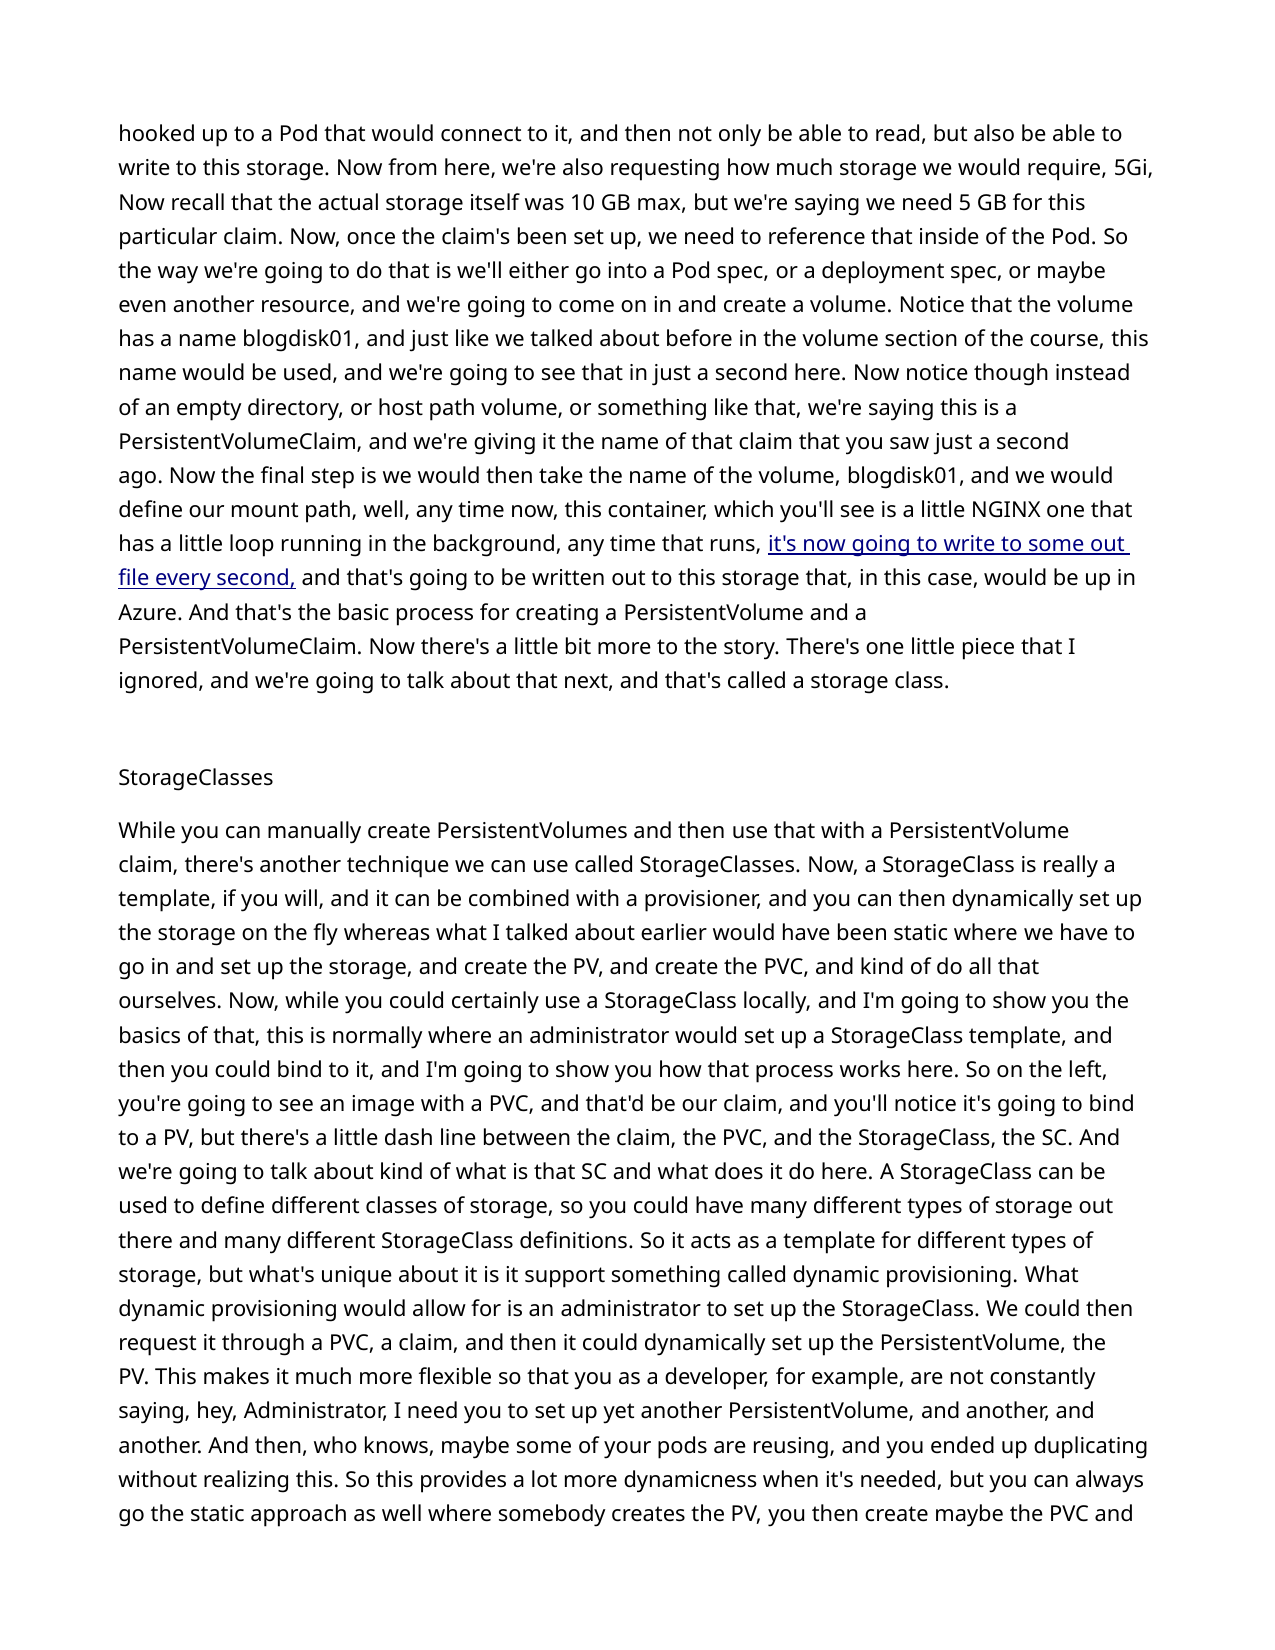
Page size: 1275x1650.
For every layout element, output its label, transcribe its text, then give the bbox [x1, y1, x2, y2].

text hooked up to a Pod that would connect to it, and then not only be able to read, but also be able to write to this storage. Now from here, we're also requesting how much storage we would require, 5Gi, Now recall that the actual storage itself was 10 GB max, but we're saying we need 5 GB for this particular claim. Now, once the claim's been set up, we need to reference that inside of the Pod. So the way we're going to do that is we'll either go into a Pod spec, or a deployment spec, or maybe even another resource, and we're going to come on in and create a volume. Notice that the volume has a name blogdisk01, and just like we talked about before in the volume section of the course, this name would be used, and we're going to see that in just a second here. Now notice though instead of an empty directory, or host path volume, or something like that, we're saying this is a PersistentVolumeClaim, and we're giving it the name of that claim that you saw just a second ago. Now the final step is we would then take the name of the volume, blogdisk01, and we would define our mount path, well, any time now, this container, which you'll see is a little NGINX one that has a little loop running in the background, any time that runs, it's now going to write to some out file every second, and that's going to be written out to this storage that, in this case, would be up in Azure. And that's the basic process for creating a PersistentVolume and a PersistentVolumeClaim. Now there's a little bit more to the story. There's one little piece that I ignored, and we're going to talk about that next, and that's called a storage class. [118, 118, 1157, 694]
text While you can manually create PersistentVolumes and then use that with a PersistentVolume claim, there's another technique we can use called StorageClasses. Now, a StorageClass is really a template, if you will, and it can be combined with a provisioner, and you can then dynamically set up the storage on the fly whereas what I talked about earlier would have been static where we have to go in and set up the storage, and create the PV, and create the PVC, and kind of do all that ourselves. Now, while you could certainly use a StorageClass locally, and I'm going to show you the basics of that, this is normally where an administrator would set up a StorageClass template, and then you could bind to it, and I'm going to show you how that process works here. So on the left, you're going to see an image with a PVC, and that'd be our claim, and you'll notice it's going to bind to a PV, but there's a little dash line between the claim, the PVC, and the StorageClass, the SC. And we're going to talk about kind of what is that SC and what does it do here. A StorageClass can be used to define different classes of storage, so you could have many different types of storage out there and many different StorageClass definitions. So it acts as a template for different types of storage, but what's unique about it is it support something called dynamic provisioning. What dynamic provisioning would allow for is an administrator to set up the StorageClass. We could then request it through a PVC, a claim, and then it could dynamically set up the PersistentVolume, the PV. This makes it much more flexible so that you as a developer, for example, are not constantly saying, hey, Administrator, I need you to set up yet another PersistentVolume, and another, and another. And then, who knows, maybe some of your pods are reusing, and you ended up duplicating without realizing this. So this provides a lot more dynamicness when it's needed, but you can always go the static approach as well where somebody creates the PV, you then create maybe the PVC and [118, 815, 1157, 1528]
subtitle StorageClasses [118, 761, 1157, 791]
